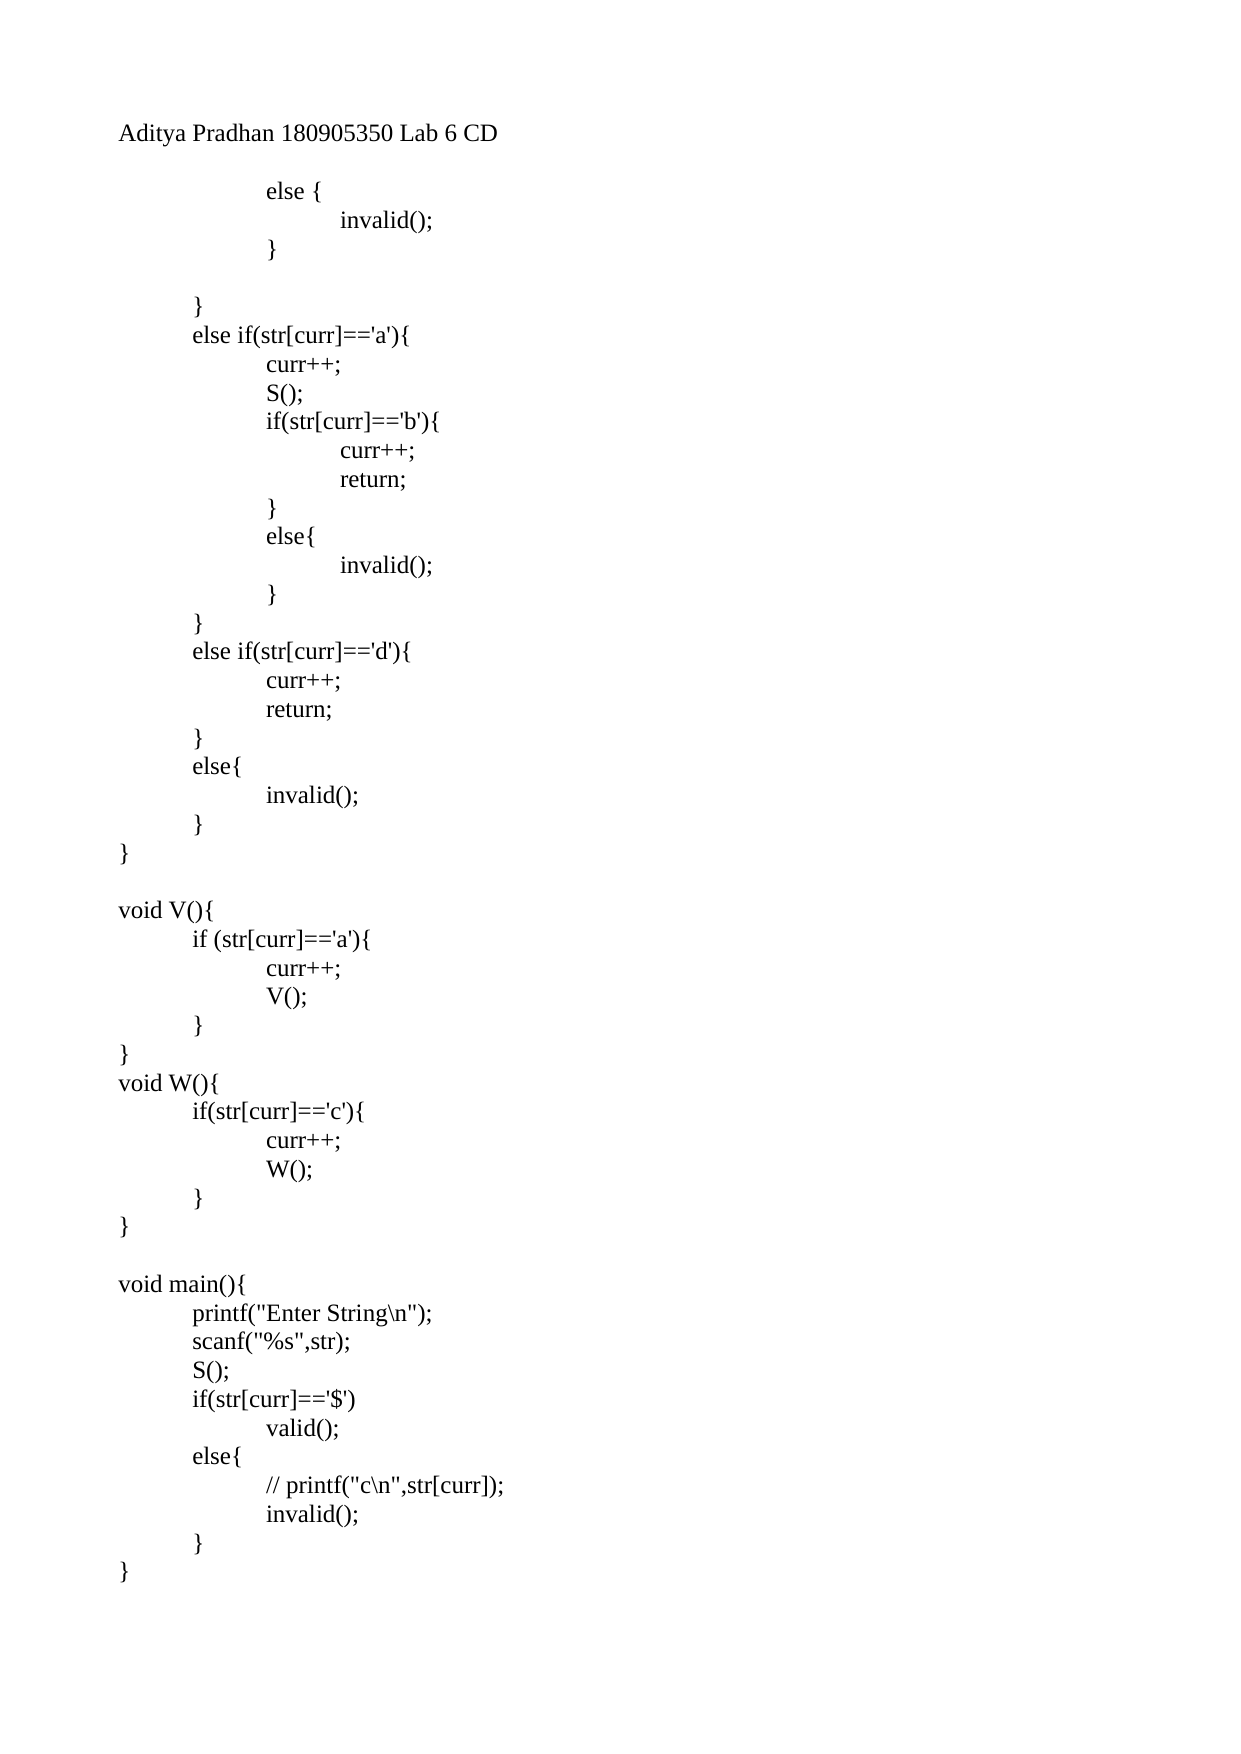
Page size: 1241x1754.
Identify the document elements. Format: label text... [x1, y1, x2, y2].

text invalid(); [118, 1499, 1122, 1528]
text else if(str[curr]=='d'){ [118, 636, 1122, 665]
text else{ [118, 1441, 1122, 1470]
text } [118, 1039, 1122, 1068]
text } [118, 579, 1122, 608]
text } [118, 234, 1122, 263]
text void V(){ [118, 895, 1122, 924]
text invalid(); [118, 780, 1122, 809]
text if (str[curr]=='a'){ [118, 924, 1122, 953]
text W(); [118, 1154, 1122, 1183]
text else if(str[curr]=='a'){ [118, 320, 1122, 349]
text } [118, 1211, 1122, 1240]
text valid(); [118, 1413, 1122, 1441]
text if(str[curr]=='b'){ [118, 406, 1122, 435]
text } [118, 838, 1122, 866]
text } [118, 1556, 1122, 1585]
text printf("Enter String\n"); [118, 1298, 1122, 1326]
text scanf("%s",str); [118, 1326, 1122, 1355]
text } [118, 1183, 1122, 1211]
text } [118, 1010, 1122, 1039]
text } [118, 723, 1122, 751]
text } [118, 493, 1122, 521]
text curr++; [118, 349, 1122, 378]
text else { [118, 176, 1122, 205]
text V(); [118, 981, 1122, 1010]
text curr++; [118, 1125, 1122, 1154]
text void main(){ [118, 1269, 1122, 1298]
text curr++; [118, 665, 1122, 694]
text curr++; [118, 953, 1122, 981]
text return; [118, 694, 1122, 723]
text S(); [118, 1355, 1122, 1384]
text invalid(); [118, 550, 1122, 579]
text } [118, 809, 1122, 838]
text } [118, 291, 1122, 320]
text if(str[curr]=='c'){ [118, 1096, 1122, 1125]
text S(); [118, 378, 1122, 406]
text } [118, 608, 1122, 636]
text else{ [118, 521, 1122, 550]
text void W(){ [118, 1068, 1122, 1096]
text } [118, 1528, 1122, 1556]
text curr++; [118, 435, 1122, 464]
text invalid(); [118, 205, 1122, 234]
text return; [118, 464, 1122, 493]
text if(str[curr]=='$') [118, 1384, 1122, 1413]
text else{ [118, 751, 1122, 780]
text // printf("c\n",str[curr]); [118, 1470, 1122, 1499]
